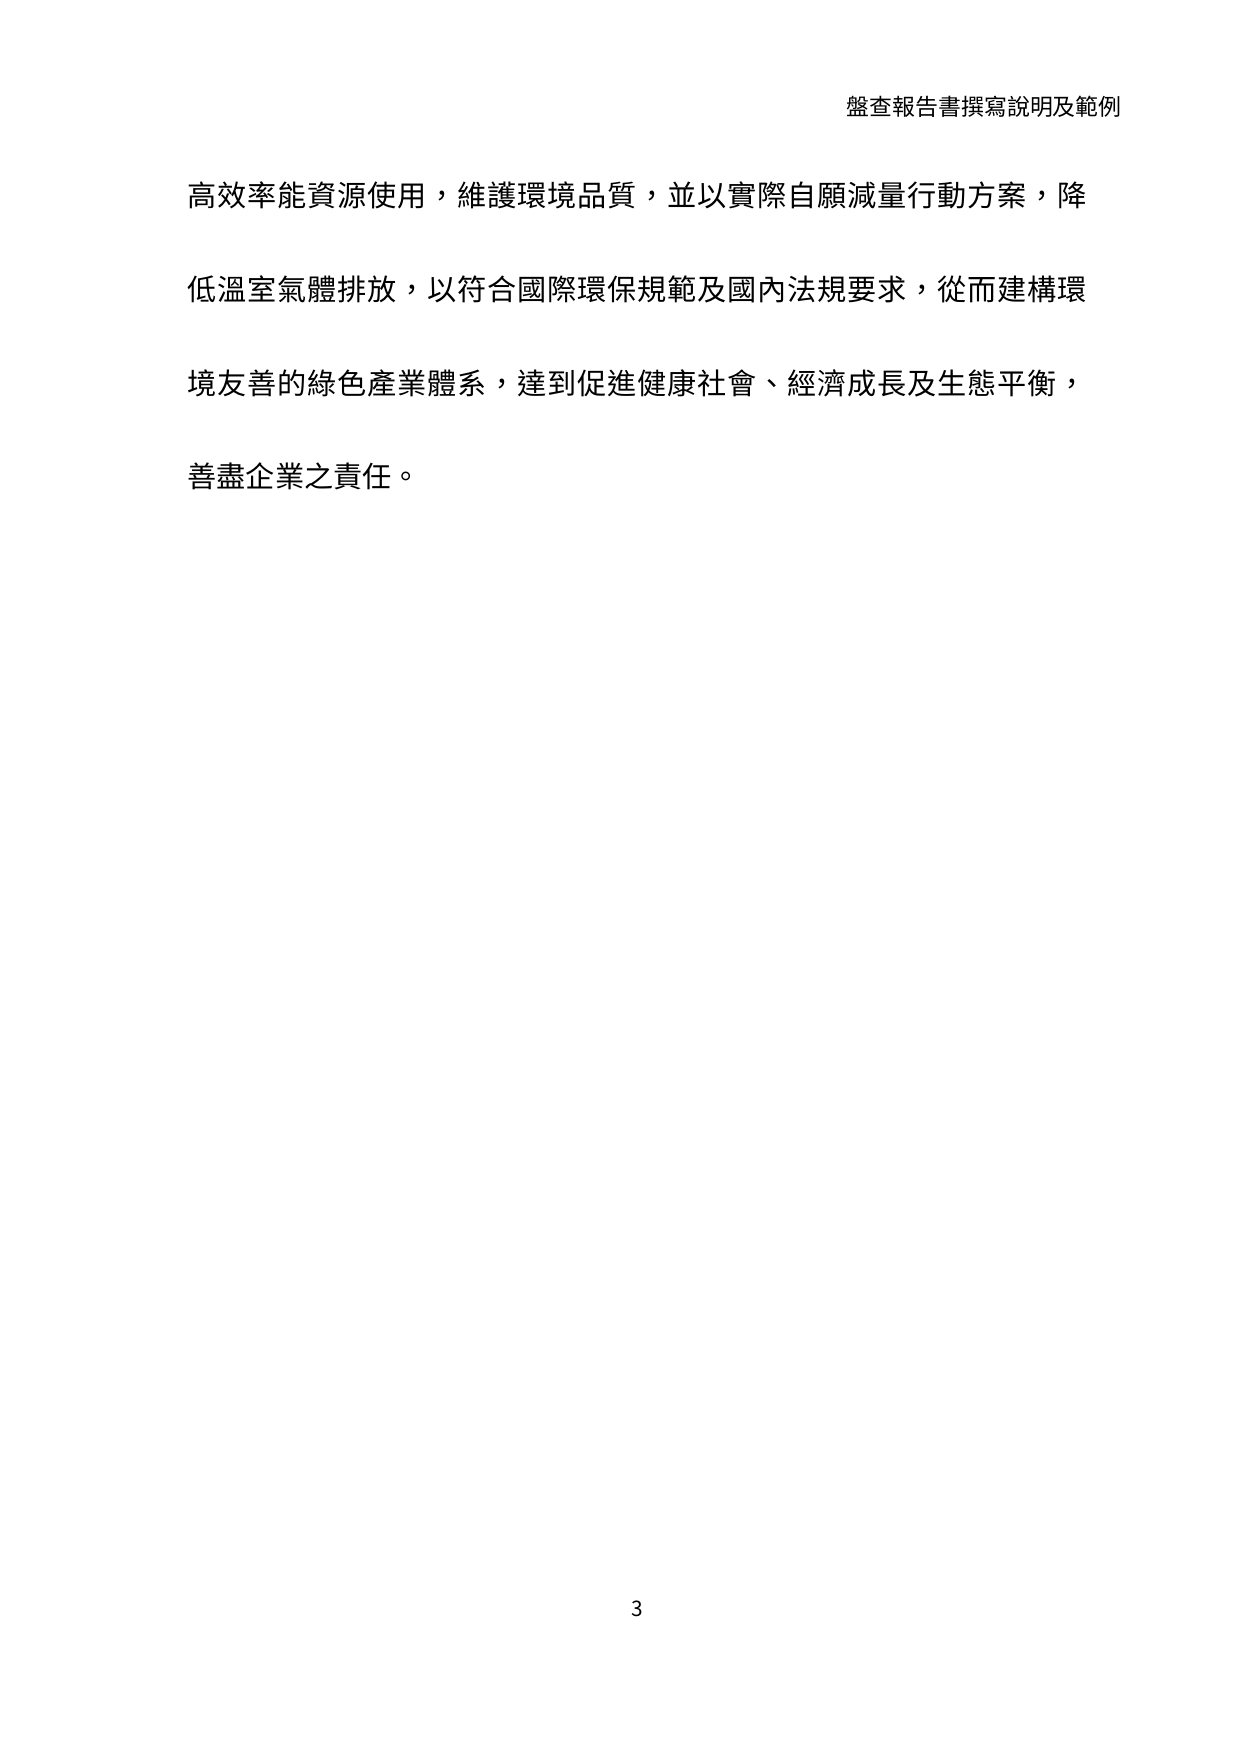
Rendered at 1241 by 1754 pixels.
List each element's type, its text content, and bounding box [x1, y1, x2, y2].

text 高效率能資源使用，維護環境品質，並以實際自願減量行動方案，降低溫室氣體排放，以符合國際環保規範及國內法規要求，從而建構環境友善的綠色產業體系，達到促進健康社會、經濟成長及生態平衡，善盡企業之責任。 [187, 152, 1087, 496]
